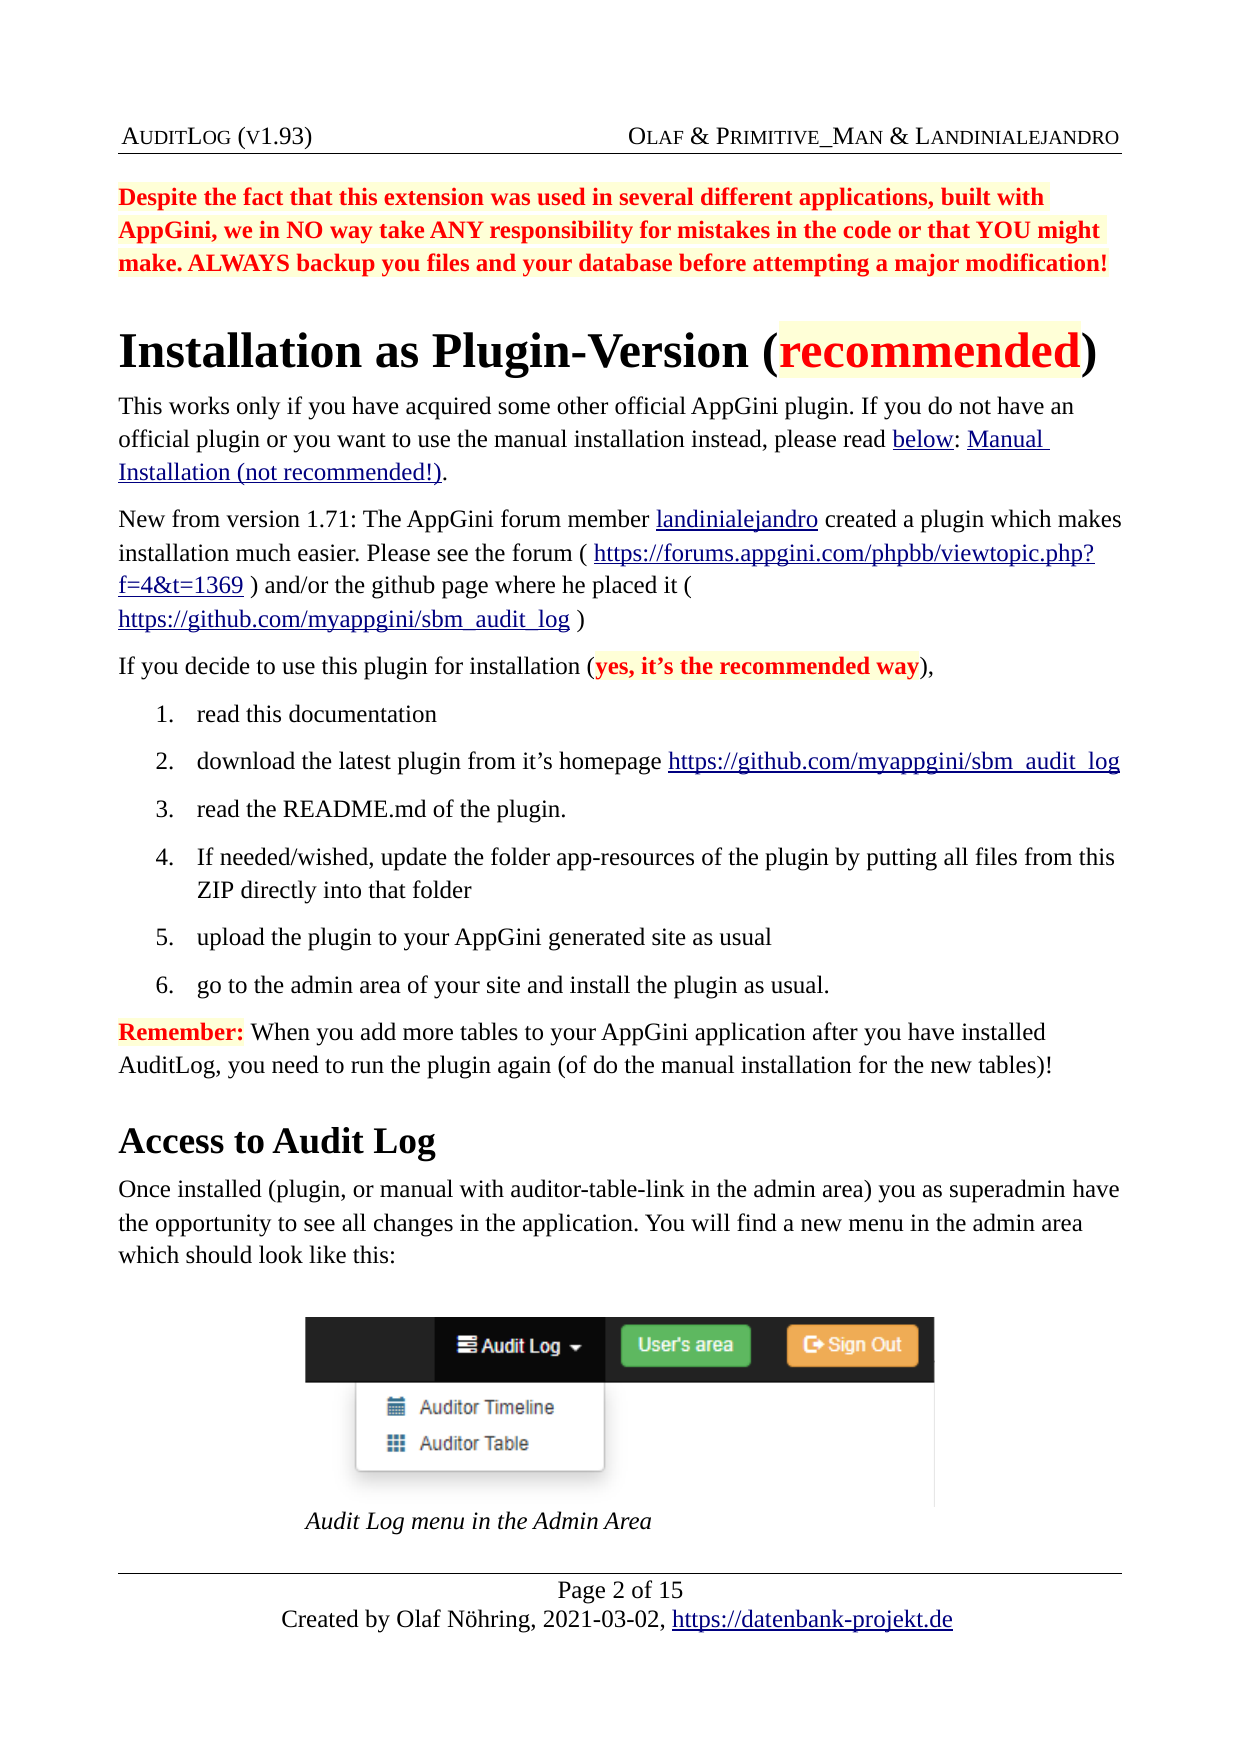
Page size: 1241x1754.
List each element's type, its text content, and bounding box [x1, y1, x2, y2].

list read the README.md of the plugin. [155, 794, 1122, 823]
text If you decide to use this plugin for installation (yes, it’s the recommended way), [919, 651, 1122, 680]
subtitle Access to Audit Log [118, 1119, 1122, 1162]
text Once installed (plugin, or manual with auditor-table-link in the admin area) you as superadmin have the opportunity to see all changes in the application. You will find a new menu in the admin area which should look like this: [118, 1174, 1122, 1269]
list If needed/wished, update the folder app-resources of the plugin by putting all files from this ZIP directly into that folder [155, 842, 1122, 903]
text Despite the fact that this extension was used in several different applications, built with AppGini, we in NO way take ANY responsibility for mistakes in the code or that YOU might make. ALWAYS backup you files and your database before attempting a major modification! [118, 182, 1122, 277]
list read this documentation [155, 699, 1122, 728]
list download the latest plugin from it’s homepage https://github.com/myappgini/sbm_audit_log [155, 746, 1122, 775]
subtitle Installation as Plugin-Version (recommended) [118, 321, 779, 378]
list go to the admin area of your site and install the plugin as usual. [155, 970, 1122, 999]
text If you decide to use this plugin for installation (yes, it’s the recommended way), [118, 651, 595, 680]
text Remember: When you add more tables to your AppGini application after you have installed AuditLog, you need to run the plugin again (of do the manual installation for the new tables)! [118, 1017, 1122, 1079]
text This works only if you have acquired some other official AppGini plugin. If you do not have an official plugin or you want to use the manual installation instead, please read below: Manual Installation (not recommended!). [118, 391, 1122, 486]
text Audit Log menu in the Admin Area [305, 1507, 935, 1535]
subtitle Installation as Plugin-Version (recommended) [1081, 321, 1122, 378]
list upload the plugin to your AppGini generated site as usual [155, 922, 1122, 951]
text New from version 1.71: The AppGini forum member landinialejandro created a plugin which makes installation much easier. Please see the forum ( https://forums.appgini.com/phpbb/viewtopic.php?f=4&t=1369 ) and/or the github page where he placed it ( https://github.com/myappgini/sbm_audit_log ) [118, 504, 1122, 632]
picture [305, 1317, 935, 1507]
